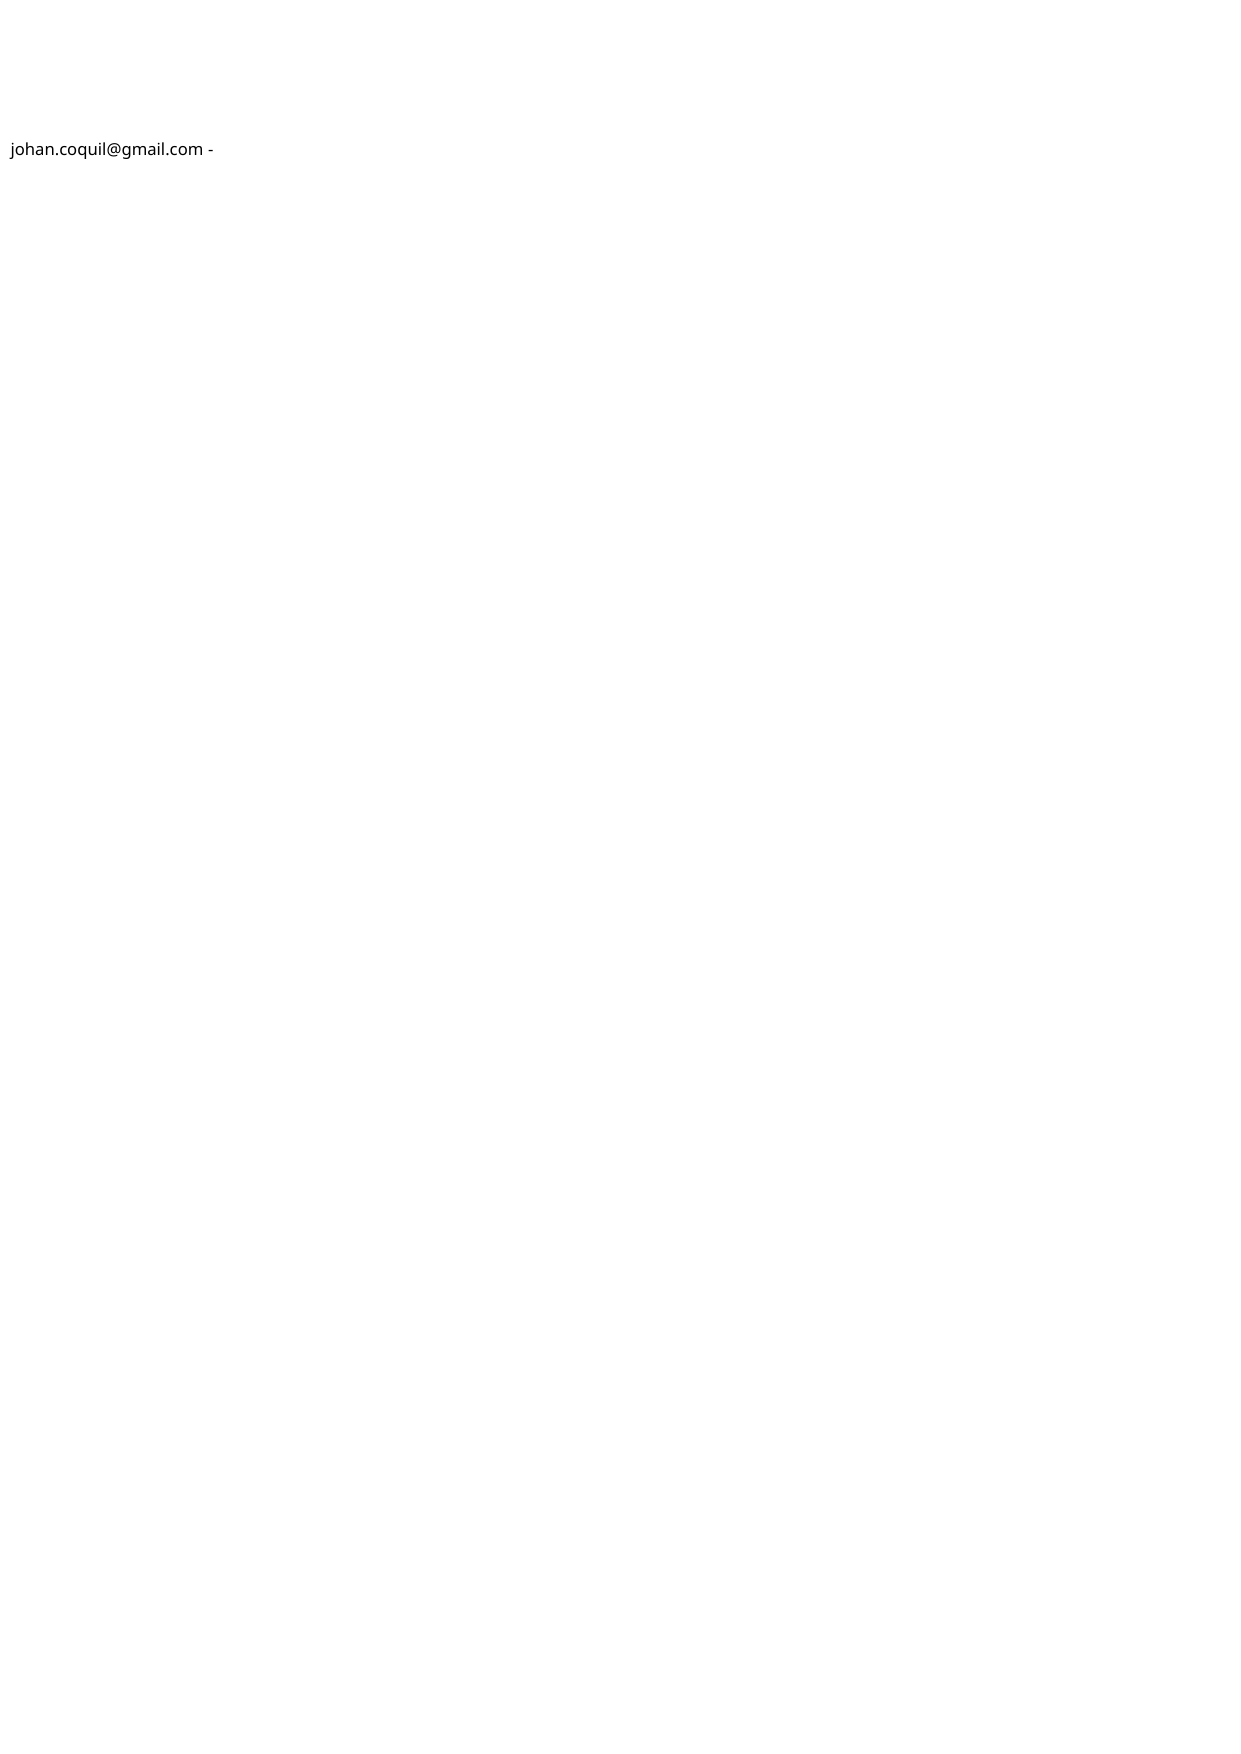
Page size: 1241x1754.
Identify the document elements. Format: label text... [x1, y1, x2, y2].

text johan.coquil@gmail.com - [10, 137, 583, 160]
